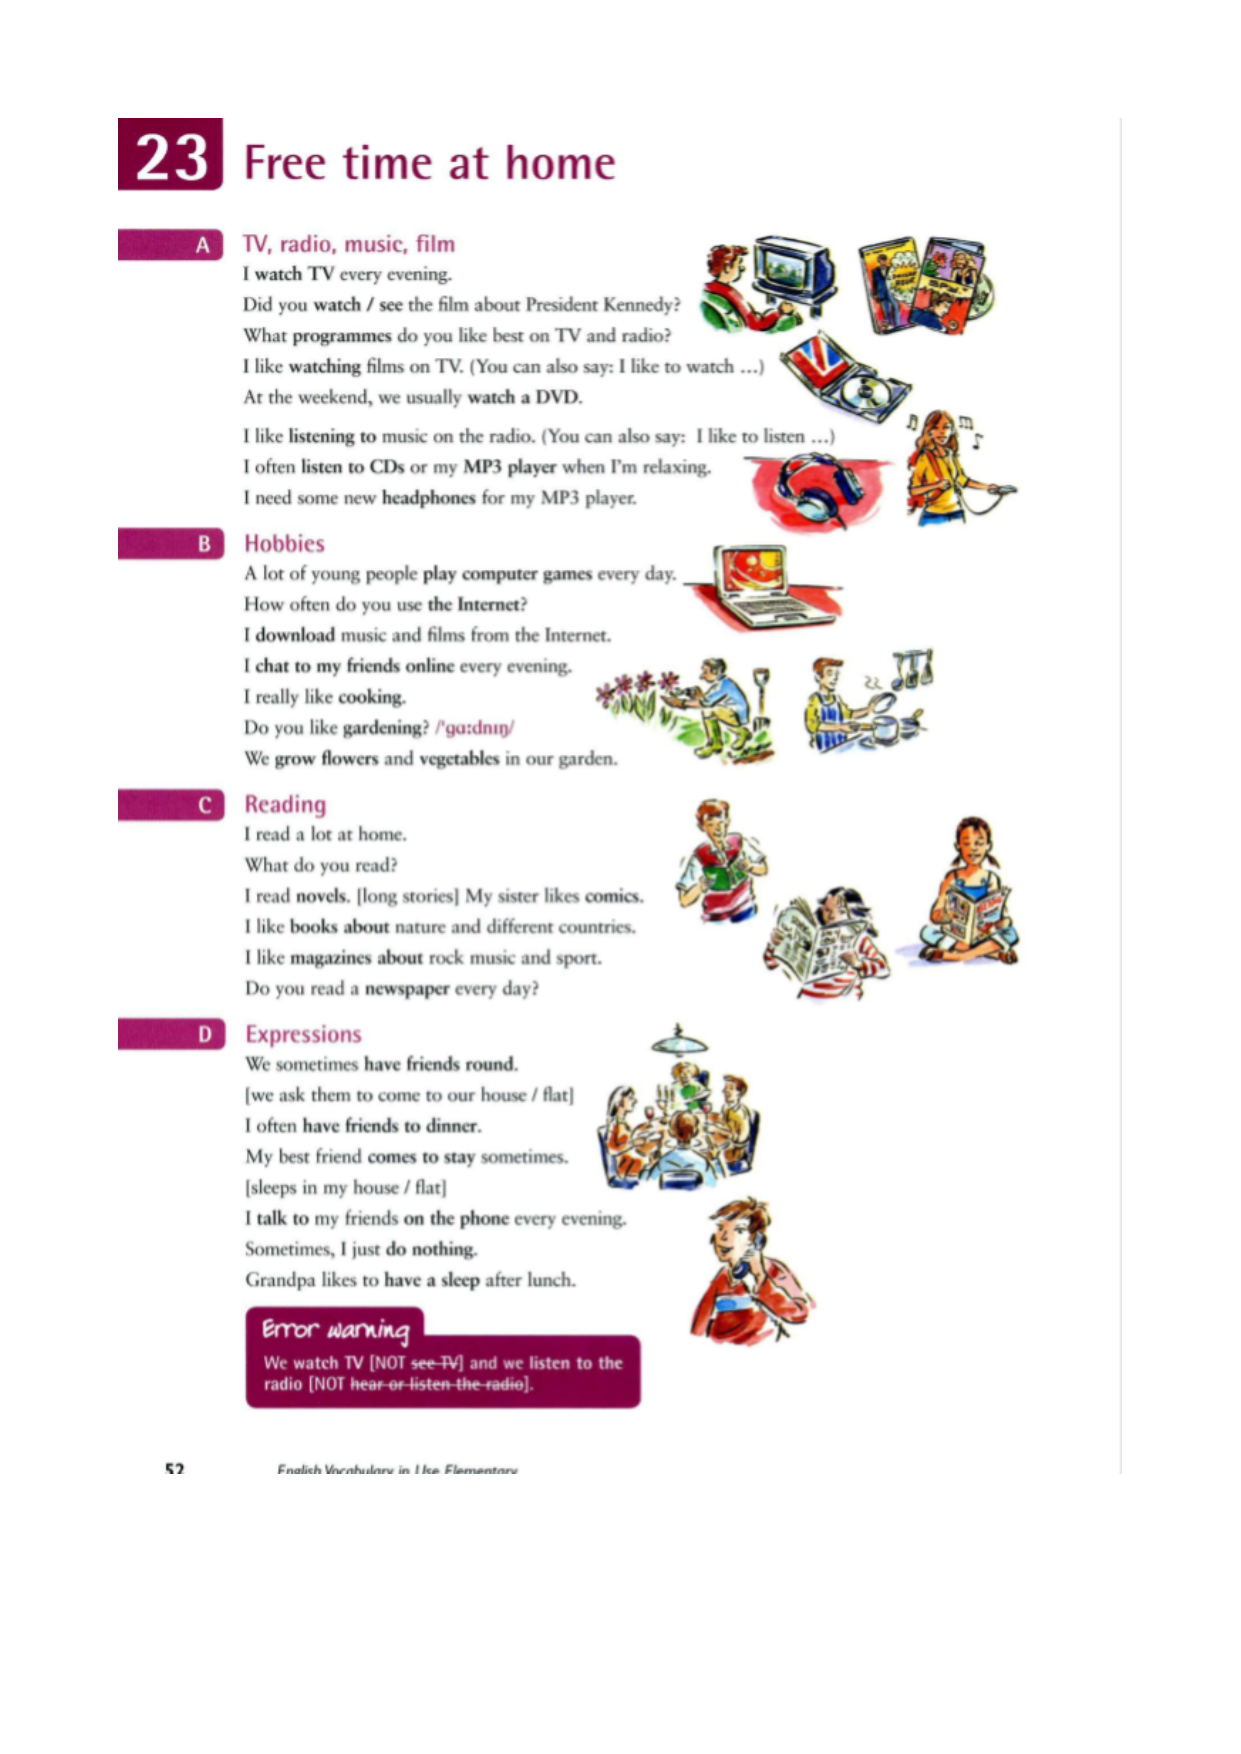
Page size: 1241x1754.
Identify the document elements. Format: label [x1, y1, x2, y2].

picture [118, 118, 1122, 1474]
